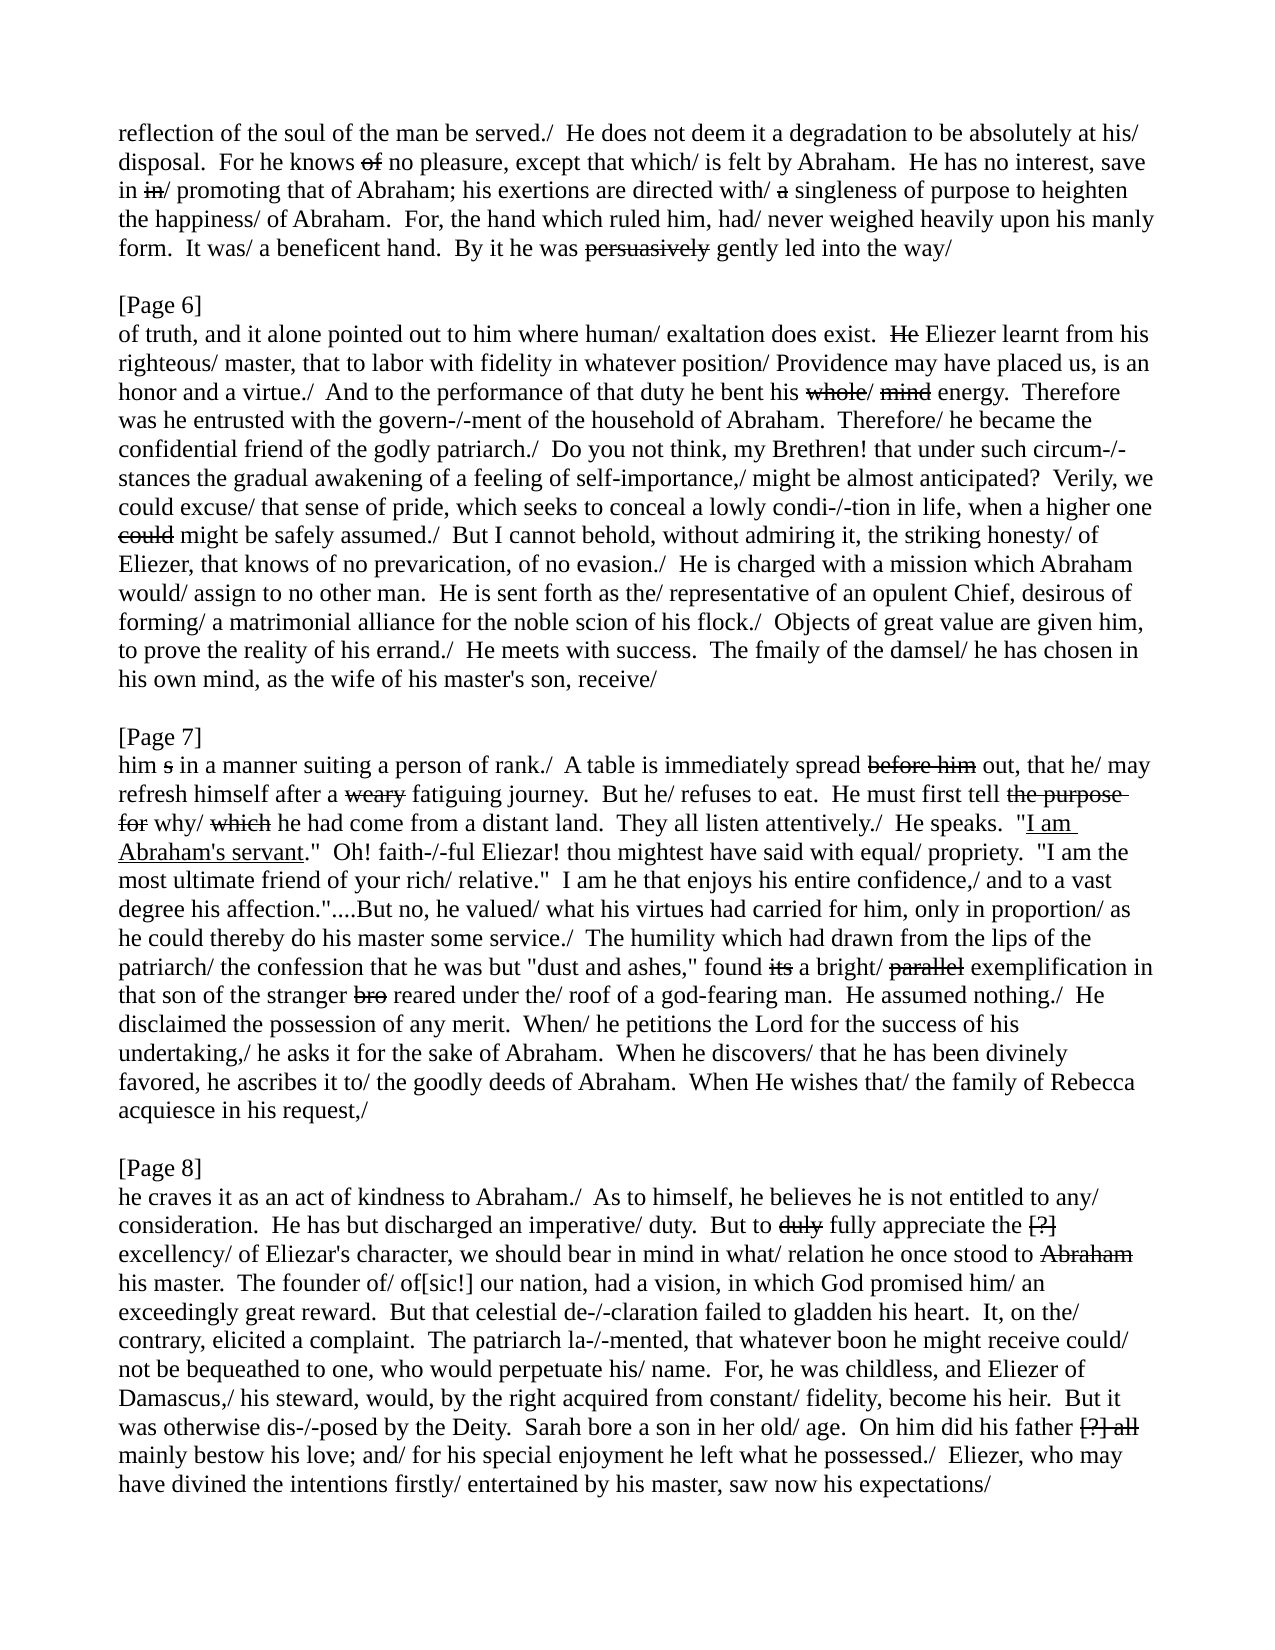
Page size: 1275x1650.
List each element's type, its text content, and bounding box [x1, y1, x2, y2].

text [Page 8] [118, 1153, 1157, 1182]
text [Page 6] [118, 291, 1157, 319]
text [Page 7] [118, 722, 1157, 751]
text of truth, and it alone pointed out to him where human/ exaltation does exist. He Eliezer learnt from his righteous/ master, that to labor with fidelity in whatever position/ Providence may have placed us, is an honor and a virtue./ And to the performance of that duty he bent his whole/ mind energy. Therefore was he entrusted with the govern-/-ment of the household of Abraham. Therefore/ he became the confidential friend of the godly patriarch./ Do you not think, my Brethren! that under such circum-/-stances the gradual awakening of a feeling of self-importance,/ might be almost anticipated? Verily, we could excuse/ that sense of pride, which seeks to conceal a lowly condi-/-tion in life, when a higher one could might be safely assumed./ But I cannot behold, without admiring it, the striking honesty/ of Eliezer, that knows of no prevarication, of no evasion./ He is charged with a mission which Abraham would/ assign to no other man. He is sent forth as the/ representative of an opulent Chief, desirous of forming/ a matrimonial alliance for the noble scion of his flock./ Objects of great value are given him, to prove the reality of his errand./ He meets with success. The fmaily of the damsel/ he has chosen in his own mind, as the wife of his master's son, receive/ [118, 319, 1157, 693]
text he craves it as an act of kindness to Abraham./ As to himself, he believes he is not entitled to any/ consideration. He has but discharged an imperative/ duty. But to duly fully appreciate the [?] excellency/ of Eliezar's character, we should bear in mind in what/ relation he once stood to Abraham his master. The founder of/ of[sic!] our nation, had a vision, in which God promised him/ an exceedingly great reward. But that celestial de-/-claration failed to gladden his heart. It, on the/ contrary, elicited a complaint. The patriarch la-/-mented, that whatever boon he might receive could/ not be bequeathed to one, who would perpetuate his/ name. For, he was childless, and Eliezer of Damascus,/ his steward, would, by the right acquired from constant/ fidelity, become his heir. But it was otherwise dis-/-posed by the Deity. Sarah bore a son in her old/ age. On him did his father [?] all mainly bestow his love; and/ for his special enjoyment he left what he possessed./ Eliezer, who may have divined the intentions firstly/ entertained by his master, saw now his expectations/ [118, 1182, 1157, 1498]
text reflection of the soul of the man be served./ He does not deem it a degradation to be absolutely at his/ disposal. For he knows of no pleasure, except that which/ is felt by Abraham. He has no interest, save in in/ promoting that of Abraham; his exertions are directed with/ a singleness of purpose to heighten the happiness/ of Abraham. For, the hand which ruled him, had/ never weighed heavily upon his manly form. It was/ a beneficent hand. By it he was persuasively gently led into the way/ [118, 118, 1157, 262]
text him s in a manner suiting a person of rank./ A table is immediately spread before him out, that he/ may refresh himself after a weary fatiguing journey. But he/ refuses to eat. He must first tell the purpose for why/ which he had come from a distant land. They all listen attentively./ He speaks. "I am Abraham's servant." Oh! faith-/-ful Eliezar! thou mightest have said with equal/ propriety. "I am the most ultimate friend of your rich/ relative." I am he that enjoys his entire confidence,/ and to a vast degree his affection."....But no, he valued/ what his virtues had carried for him, only in proportion/ as he could thereby do his master some service./ The humility which had drawn from the lips of the patriarch/ the confession that he was but "dust and ashes," found its a bright/ parallel exemplification in that son of the stranger bro reared under the/ roof of a god-fearing man. He assumed nothing./ He disclaimed the possession of any merit. When/ he petitions the Lord for the success of his undertaking,/ he asks it for the sake of Abraham. When he discovers/ that he has been divinely favored, he ascribes it to/ the goodly deeds of Abraham. When He wishes that/ the family of Rebecca acquiesce in his request,/ [118, 751, 1157, 1124]
